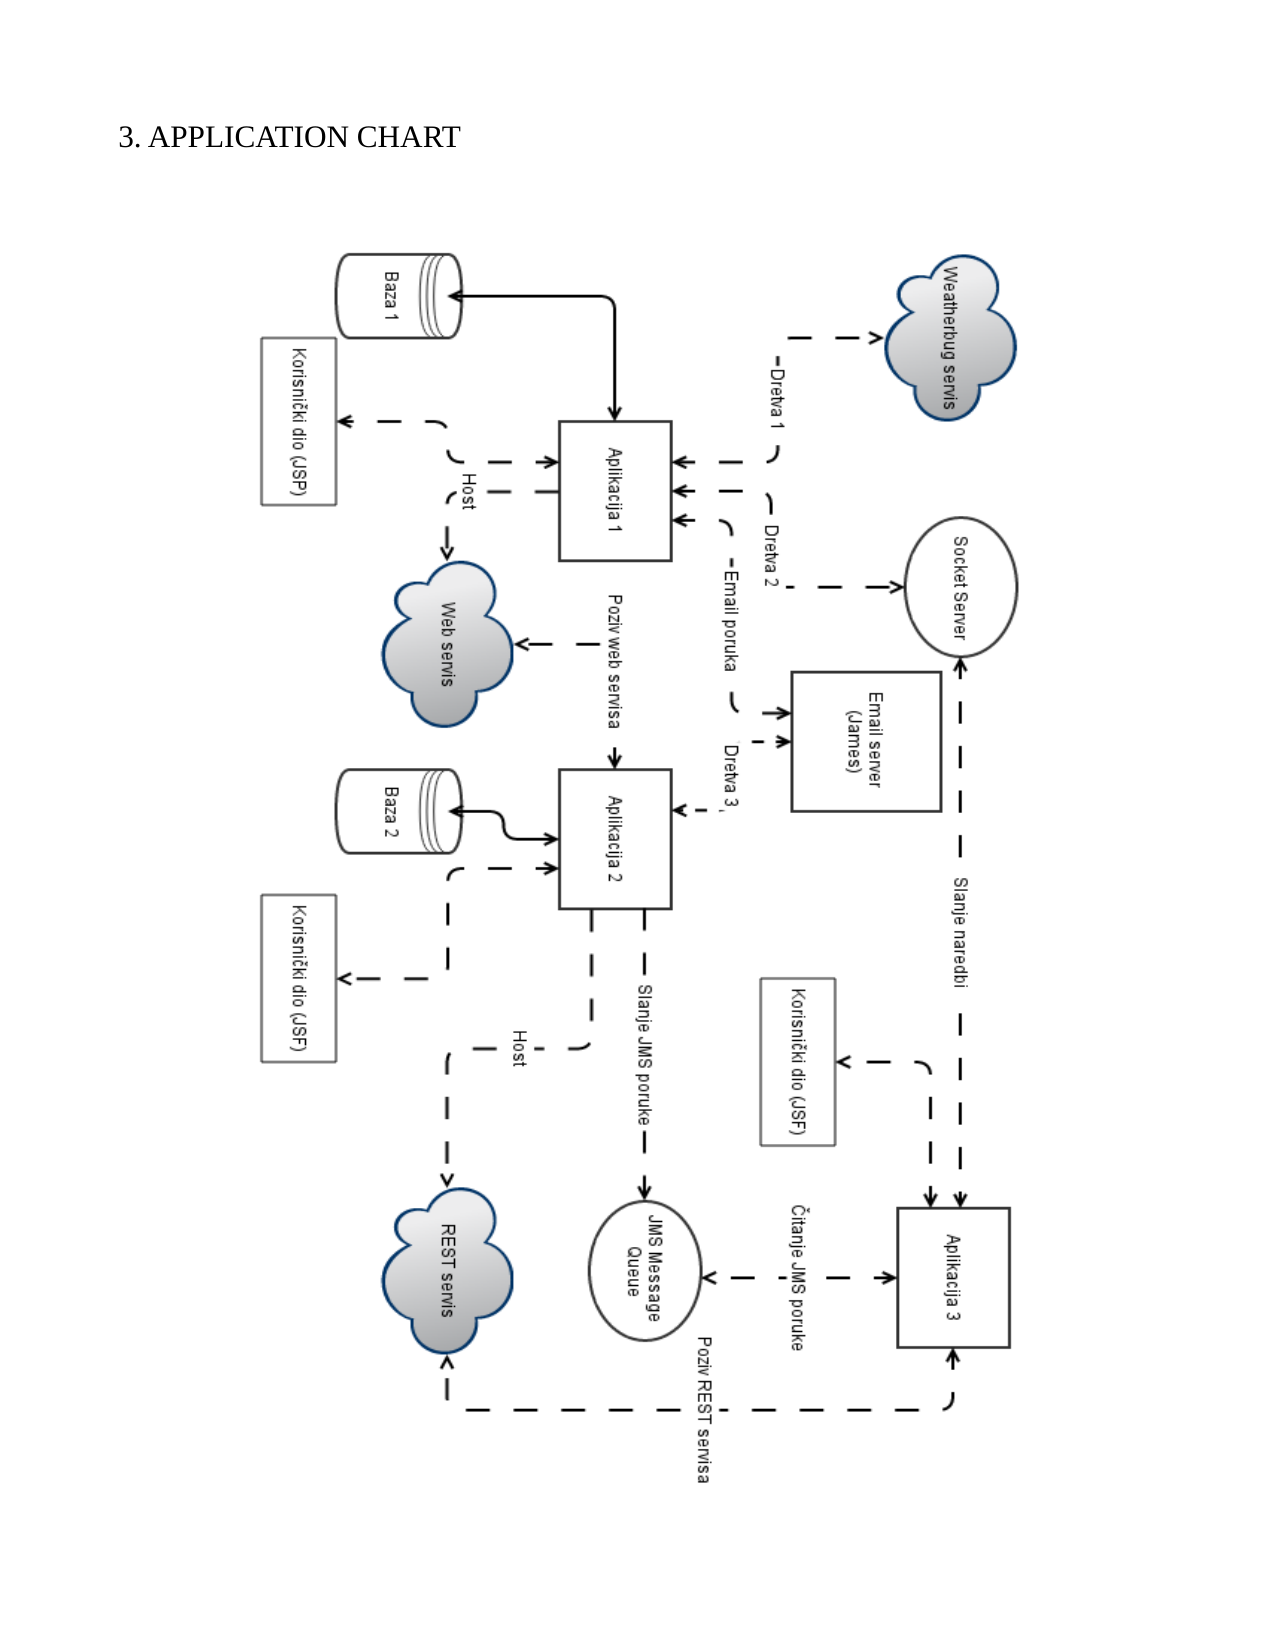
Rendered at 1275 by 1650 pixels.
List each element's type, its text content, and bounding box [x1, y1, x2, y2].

text 3. APPLICATION CHART [118, 118, 1157, 154]
picture [232, 185, 1043, 1512]
